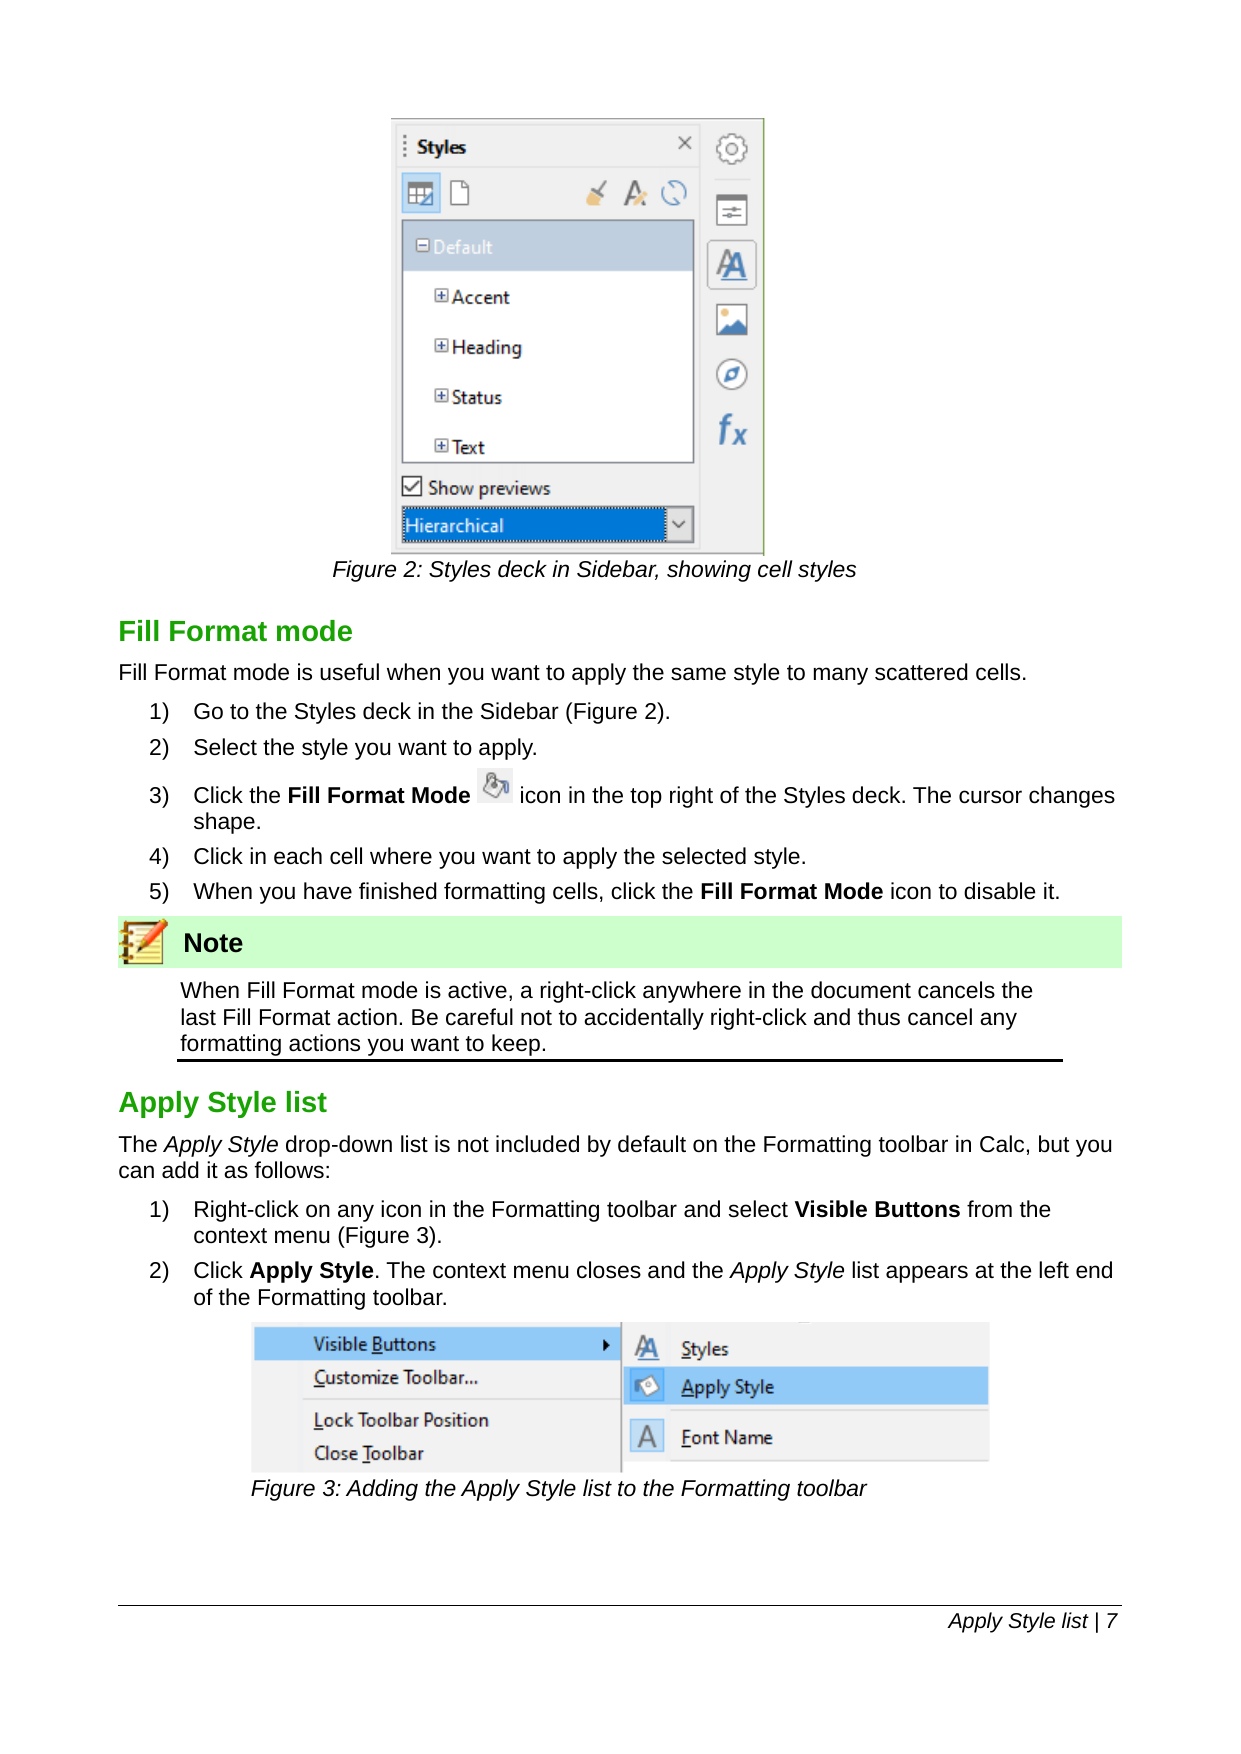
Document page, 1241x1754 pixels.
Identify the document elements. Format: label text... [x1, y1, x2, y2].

picture [477, 768, 513, 803]
text Figure 2: Styles deck in Sidebar, showing cell styles [332, 118, 908, 582]
list Right-click on any icon in the Formatting toolbar and select Visible Buttons from the context menu (Figure 3). [169, 1196, 1122, 1248]
list The Apply Style drop-down list is not included by default on the Formatting toolbar in Calc, but you can add it as follows: [118, 1131, 1122, 1183]
picture [391, 118, 765, 556]
list Click in each cell where you want to apply the selected style. [169, 843, 1122, 869]
subtitle Note [118, 916, 1122, 968]
picture [250, 1322, 990, 1476]
list Go to the Styles deck in the Sidebar (Figure 2). [169, 698, 1122, 724]
list When you have finished formatting cells, click the Fill Format Mode icon to disable it. [169, 878, 1122, 905]
subtitle Apply Style list [118, 1085, 1122, 1119]
subtitle Fill Format mode [118, 614, 1122, 648]
text When Fill Format mode is active, a right-click anywhere in the document cancels the last Fill Format action. Be careful not to accidentally right-click and thus cancel any formatting actions you want to keep. [177, 974, 1063, 1059]
list Fill Format mode is useful when you want to apply the same style to many scattered cells. [118, 659, 1122, 686]
picture [119, 917, 170, 968]
list Click Apply Style. The context menu closes and the Apply Style list appears at the left end of the Formatting toolbar. [169, 1257, 1122, 1310]
list Select the style you want to apply. [169, 733, 1122, 760]
list Click the Fill Format Mode icon in the top right of the Styles deck. The cursor changes shape. [169, 769, 1122, 834]
text Figure 3: Adding the Apply Style list to the Formatting toolbar [251, 1476, 990, 1502]
